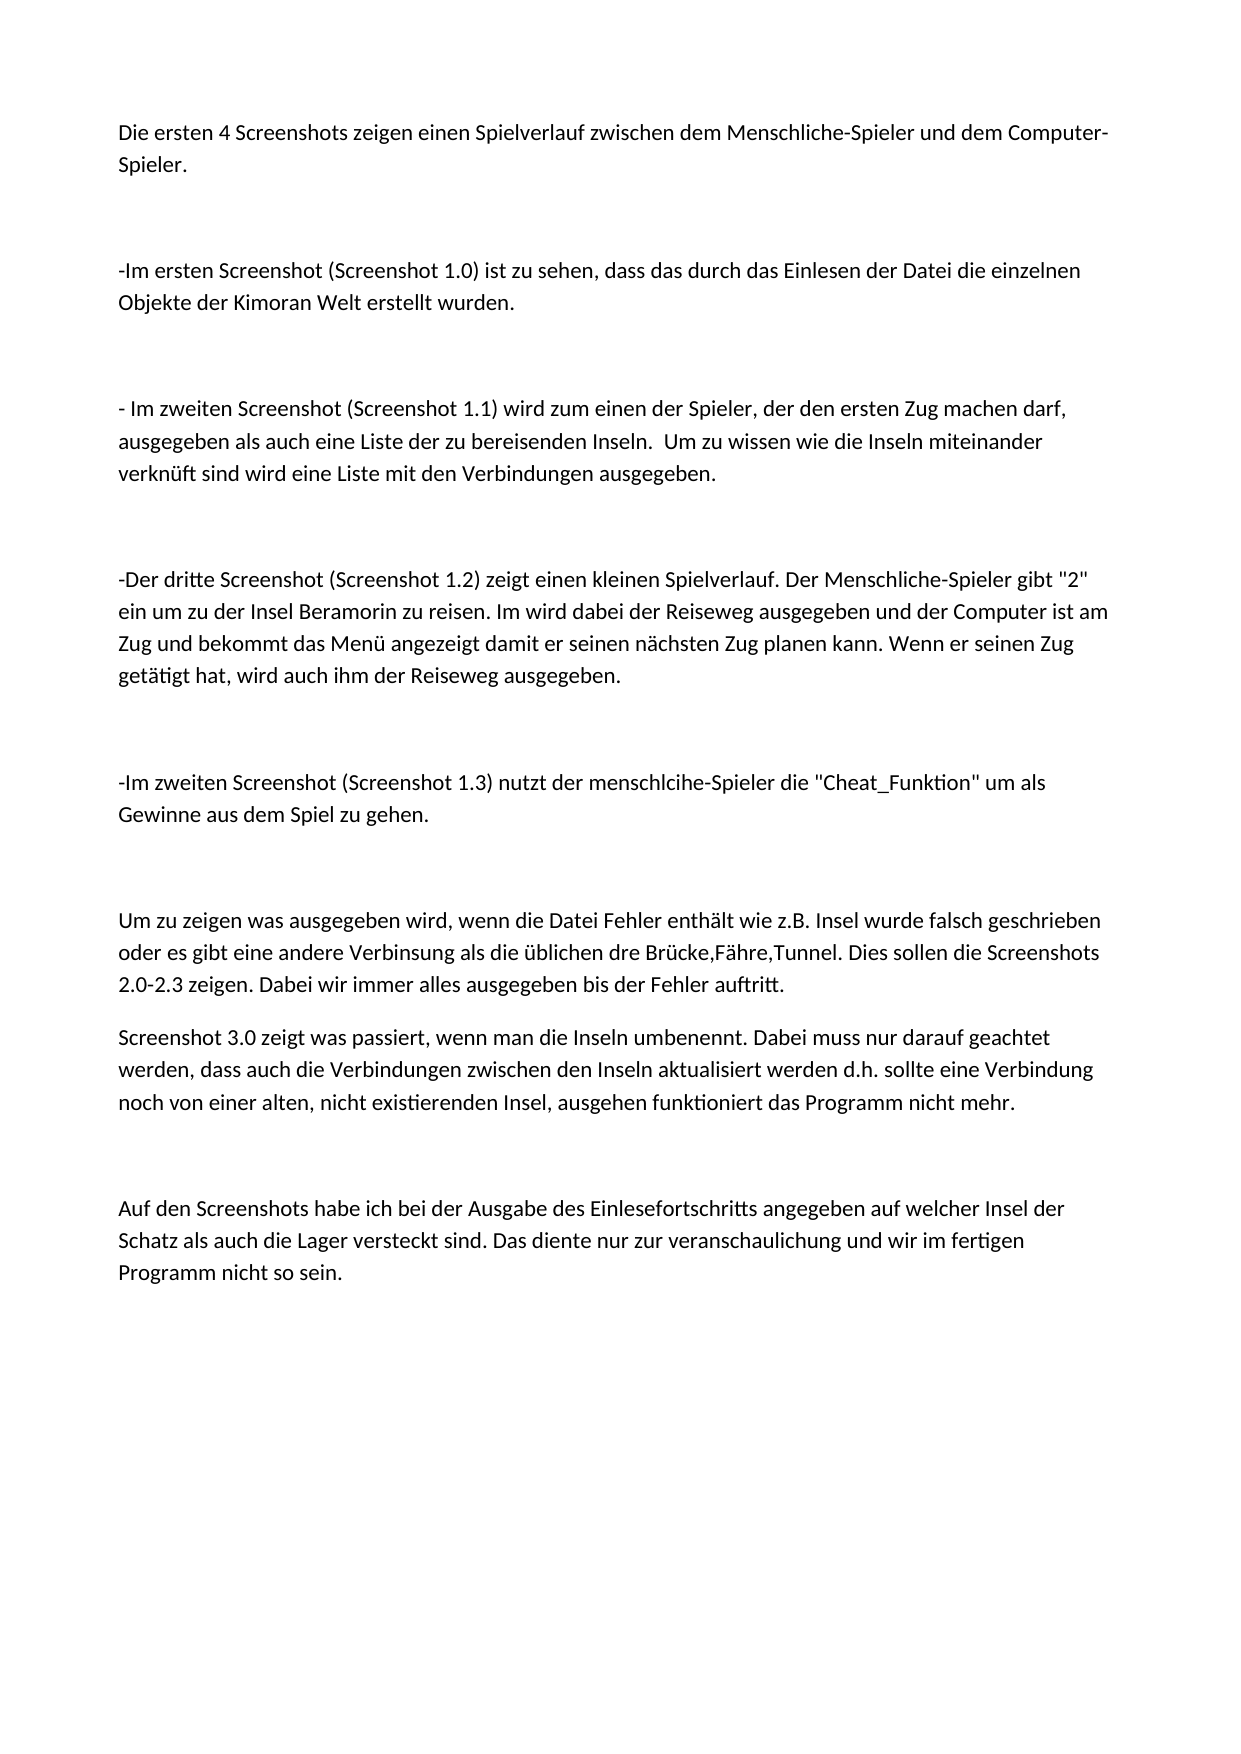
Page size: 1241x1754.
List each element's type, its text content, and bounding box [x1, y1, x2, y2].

text -Im ersten Screenshot (Screenshot 1.0) ist zu sehen, dass das durch das Einlesen der Datei die einzelnen Objekte der Kimoran Welt erstellt wurden. [118, 256, 1122, 317]
text -Der dritte Screenshot (Screenshot 1.2) zeigt einen kleinen Spielverlauf. Der Menschliche-Spieler gibt "2" ein um zu der Insel Beramorin zu reisen. Im wird dabei der Reiseweg ausgegeben und der Computer ist am Zug und bekommt das Menü angezeigt damit er seinen nächsten Zug planen kann. Wenn er seinen Zug getätigt hat, wird auch ihm der Reiseweg ausgegeben. [118, 565, 1122, 689]
text Um zu zeigen was ausgegeben wird, wenn die Datei Fehler enthält wie z.B. Insel wurde falsch geschrieben oder es gibt eine andere Verbinsung als die üblichen dre Brücke,Fähre,Tunnel. Dies sollen die Screenshots 2.0-2.3 zeigen. Dabei wir immer alles ausgegeben bis der Fehler auftritt. [118, 906, 1122, 998]
text Auf den Screenshots habe ich bei der Ausgabe des Einlesefortschritts angegeben auf welcher Insel der Schatz als auch die Lager versteckt sind. Das diente nur zur veranschaulichung und wir im fertigen Programm nicht so sein. [118, 1194, 1122, 1286]
text Die ersten 4 Screenshots zeigen einen Spielverlauf zwischen dem Menschliche-Spieler und dem Computer-Spieler. [118, 118, 1122, 178]
text - Im zweiten Screenshot (Screenshot 1.1) wird zum einen der Spieler, der den ersten Zug machen darf, ausgegeben als auch eine Liste der zu bereisenden Inseln. Um zu wissen wie die Inseln miteinander verknüft sind wird eine Liste mit den Verbindungen ausgegeben. [118, 394, 1122, 487]
text -Im zweiten Screenshot (Screenshot 1.3) nutzt der menschlcihe-Spieler die "Cheat_Funktion" um als Gewinne aus dem Spiel zu gehen. [118, 768, 1122, 828]
text Screenshot 3.0 zeigt was passiert, wenn man die Inseln umbenennt. Dabei muss nur darauf geachtet werden, dass auch die Verbindungen zwischen den Inseln aktualisiert werden d.h. sollte eine Verbindung noch von einer alten, nicht existierenden Insel, ausgehen funktioniert das Programm nicht mehr. [118, 1023, 1122, 1116]
